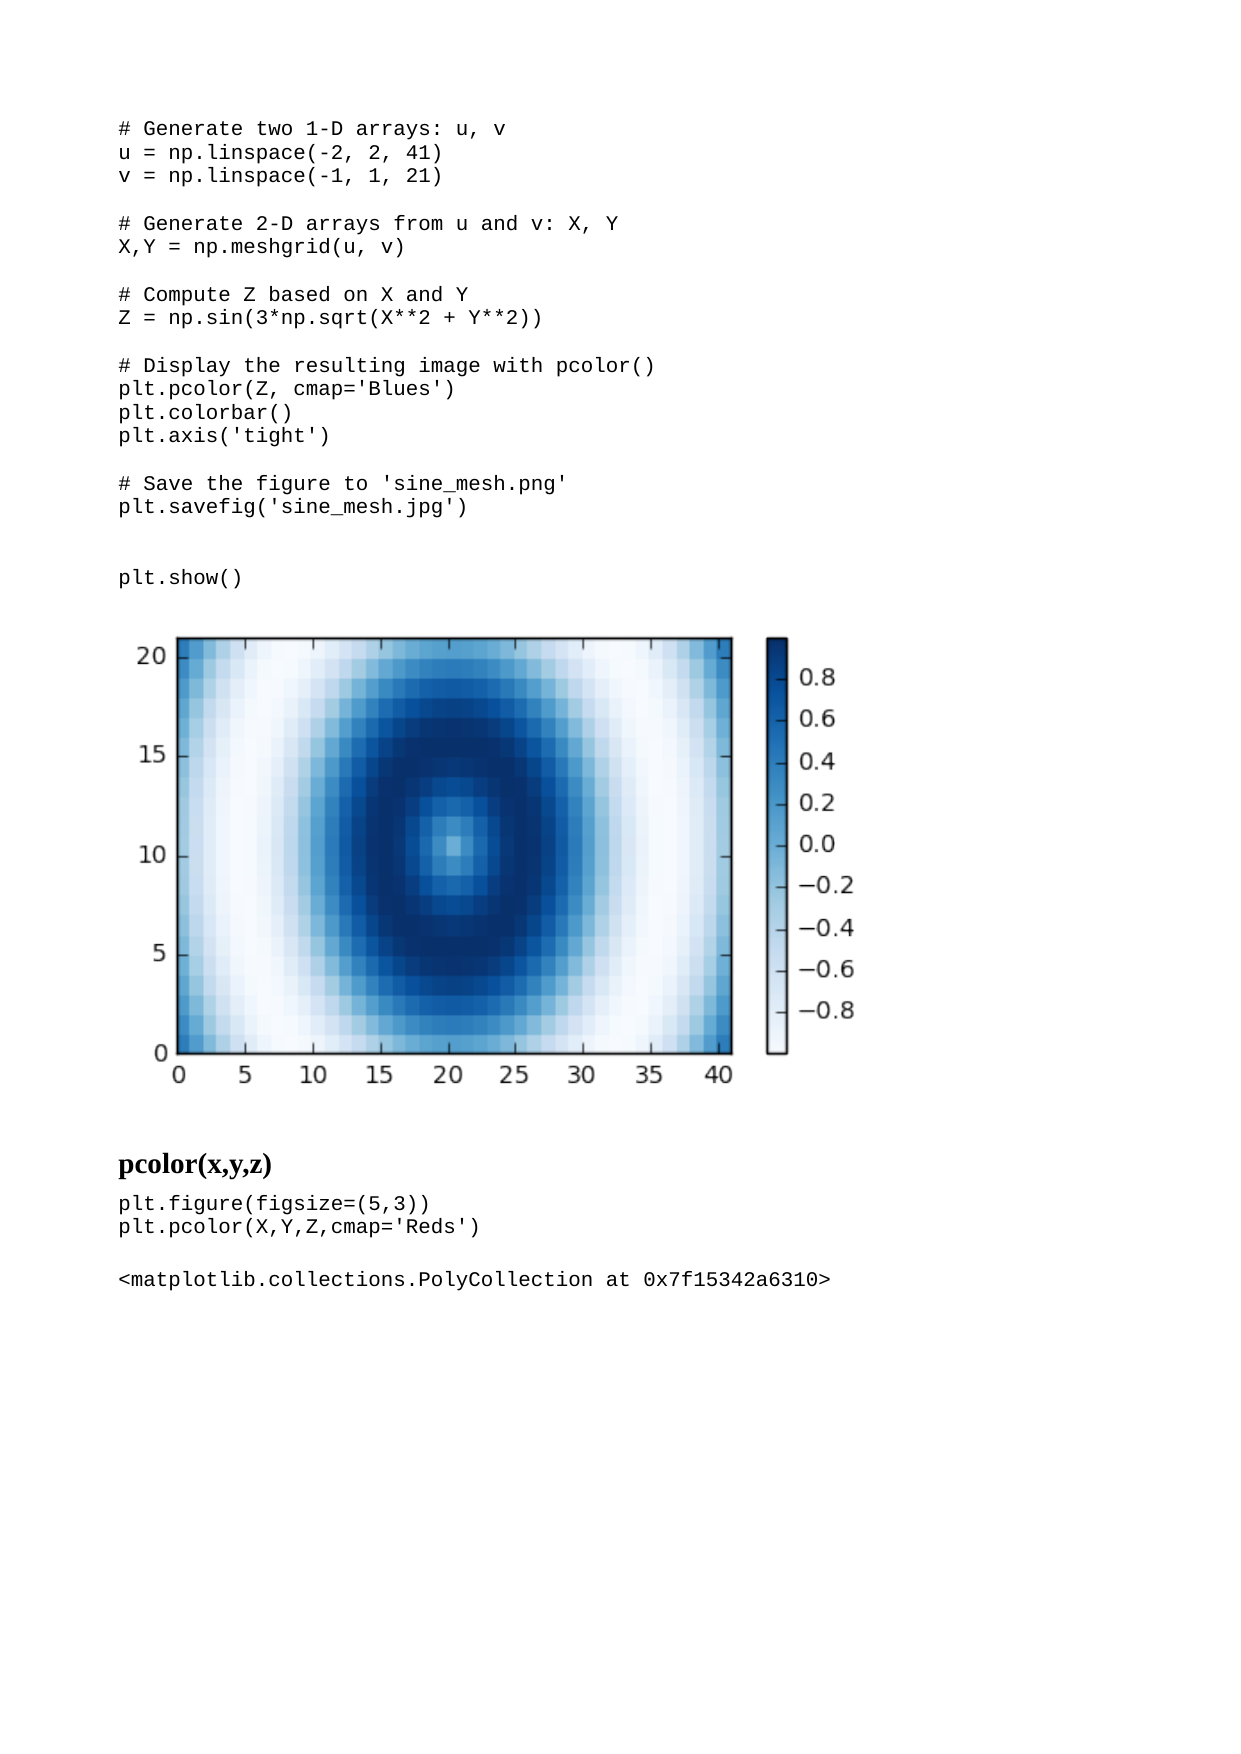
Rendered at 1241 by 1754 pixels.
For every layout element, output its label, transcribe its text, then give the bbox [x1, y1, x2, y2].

text plt.savefig('sine_mesh.jpg') [118, 496, 1122, 520]
text plt.axis('tight') [118, 426, 1122, 449]
text # Generate two 1-D arrays: u, v [118, 118, 1122, 142]
text # Generate 2-D arrays from u and v: X, Y [118, 213, 1122, 236]
text <matplotlib.collections.PolyCollection at 0x7f15342a6310> [118, 1269, 1122, 1293]
text # Display the resulting image with pcolor() [118, 354, 1122, 378]
text X,Y = np.meshgrid(u, v) [118, 236, 1122, 260]
text plt.pcolor(Z, cmap='Blues') [118, 378, 1122, 402]
text # Compute Z based on X and Y [118, 284, 1122, 307]
text v = np.linspace(-1, 1, 21) [118, 165, 1122, 189]
text plt.pcolor(X,Y,Z,cmap='Reds') [118, 1216, 1122, 1240]
text plt.colorbar() [118, 402, 1122, 426]
text Z = np.sin(3*np.sqrt(X**2 + Y**2)) [118, 307, 1122, 331]
text plt.figure(figsize=(5,3)) [118, 1193, 1122, 1216]
text plt.show() [118, 567, 1122, 591]
text u = np.linspace(-2, 2, 41) [118, 142, 1122, 165]
text # Save the figure to 'sine_mesh.png' [118, 473, 1122, 496]
subtitle pcolor(x,y,z) [118, 1147, 1122, 1180]
picture [118, 620, 874, 1107]
